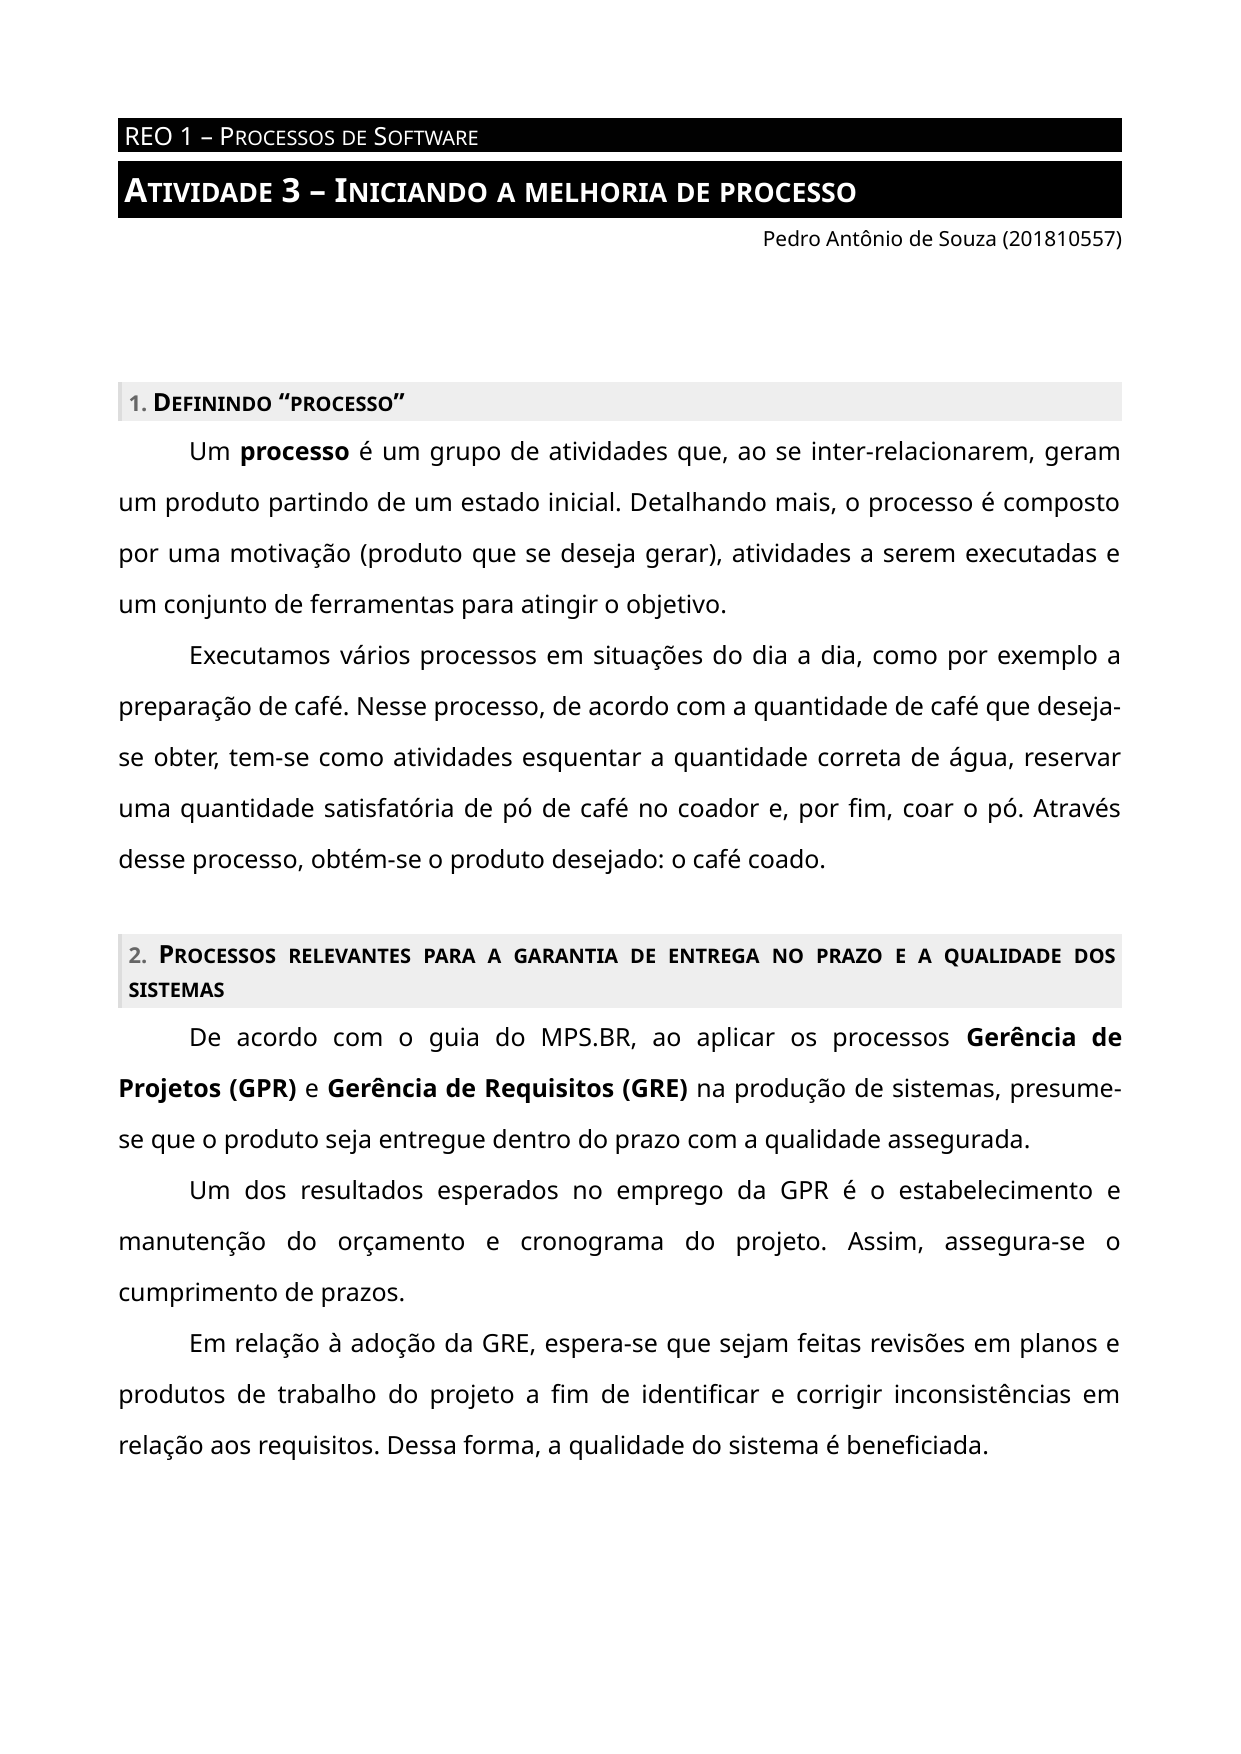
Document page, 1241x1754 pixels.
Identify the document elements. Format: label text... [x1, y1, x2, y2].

text Um dos resultados esperados no emprego da GPR é o estabelecimento e manutenção do orçamento e cronograma do projeto. Assim, assegura-se o cumprimento de prazos. [118, 1173, 1122, 1309]
text Atividade 3 – Iniciando a melhoria de processo [118, 161, 1122, 218]
text Em relação à adoção da GRE, espera-se que sejam feitas revisões em planos e produtos de trabalho do projeto a fim de identificar e corrigir inconsistências em relação aos requisitos. Dessa forma, a qualidade do sistema é beneficiada. [118, 1326, 1122, 1462]
text 1. Definindo “processo” [122, 382, 1122, 421]
text Pedro Antônio de Souza (201810557) [118, 224, 1122, 253]
text 2. Processos relevantes para a garantia de entrega no prazo e a qualidade dos sistemas [122, 934, 1122, 1008]
text Um processo é um grupo de atividades que, ao se inter-relacionarem, geram um produto partindo de um estado inicial. Detalhando mais, o processo é composto por uma motivação (produto que se deseja gerar), atividades a serem executadas e um conjunto de ferramentas para atingir o objetivo. [118, 433, 1122, 620]
text Executamos vários processos em situações do dia a dia, como por exemplo a preparação de café. Nesse processo, de acordo com a quantidade de café que deseja-se obter, tem-se como atividades esquentar a quantidade correta de água, reservar uma quantidade satisfatória de pó de café no coador e, por fim, coar o pó. Através desse processo, obtém-se o produto desejado: o café coado. [118, 637, 1122, 876]
text De acordo com o guia do MPS.BR, ao aplicar os processos Gerência de Projetos (GPR) e Gerência de Requisitos (GRE) na produção de sistemas, presume-se que o produto seja entregue dentro do prazo com a qualidade assegurada. [118, 1020, 1122, 1156]
text REO 1 – Processos de Software [118, 118, 1122, 152]
